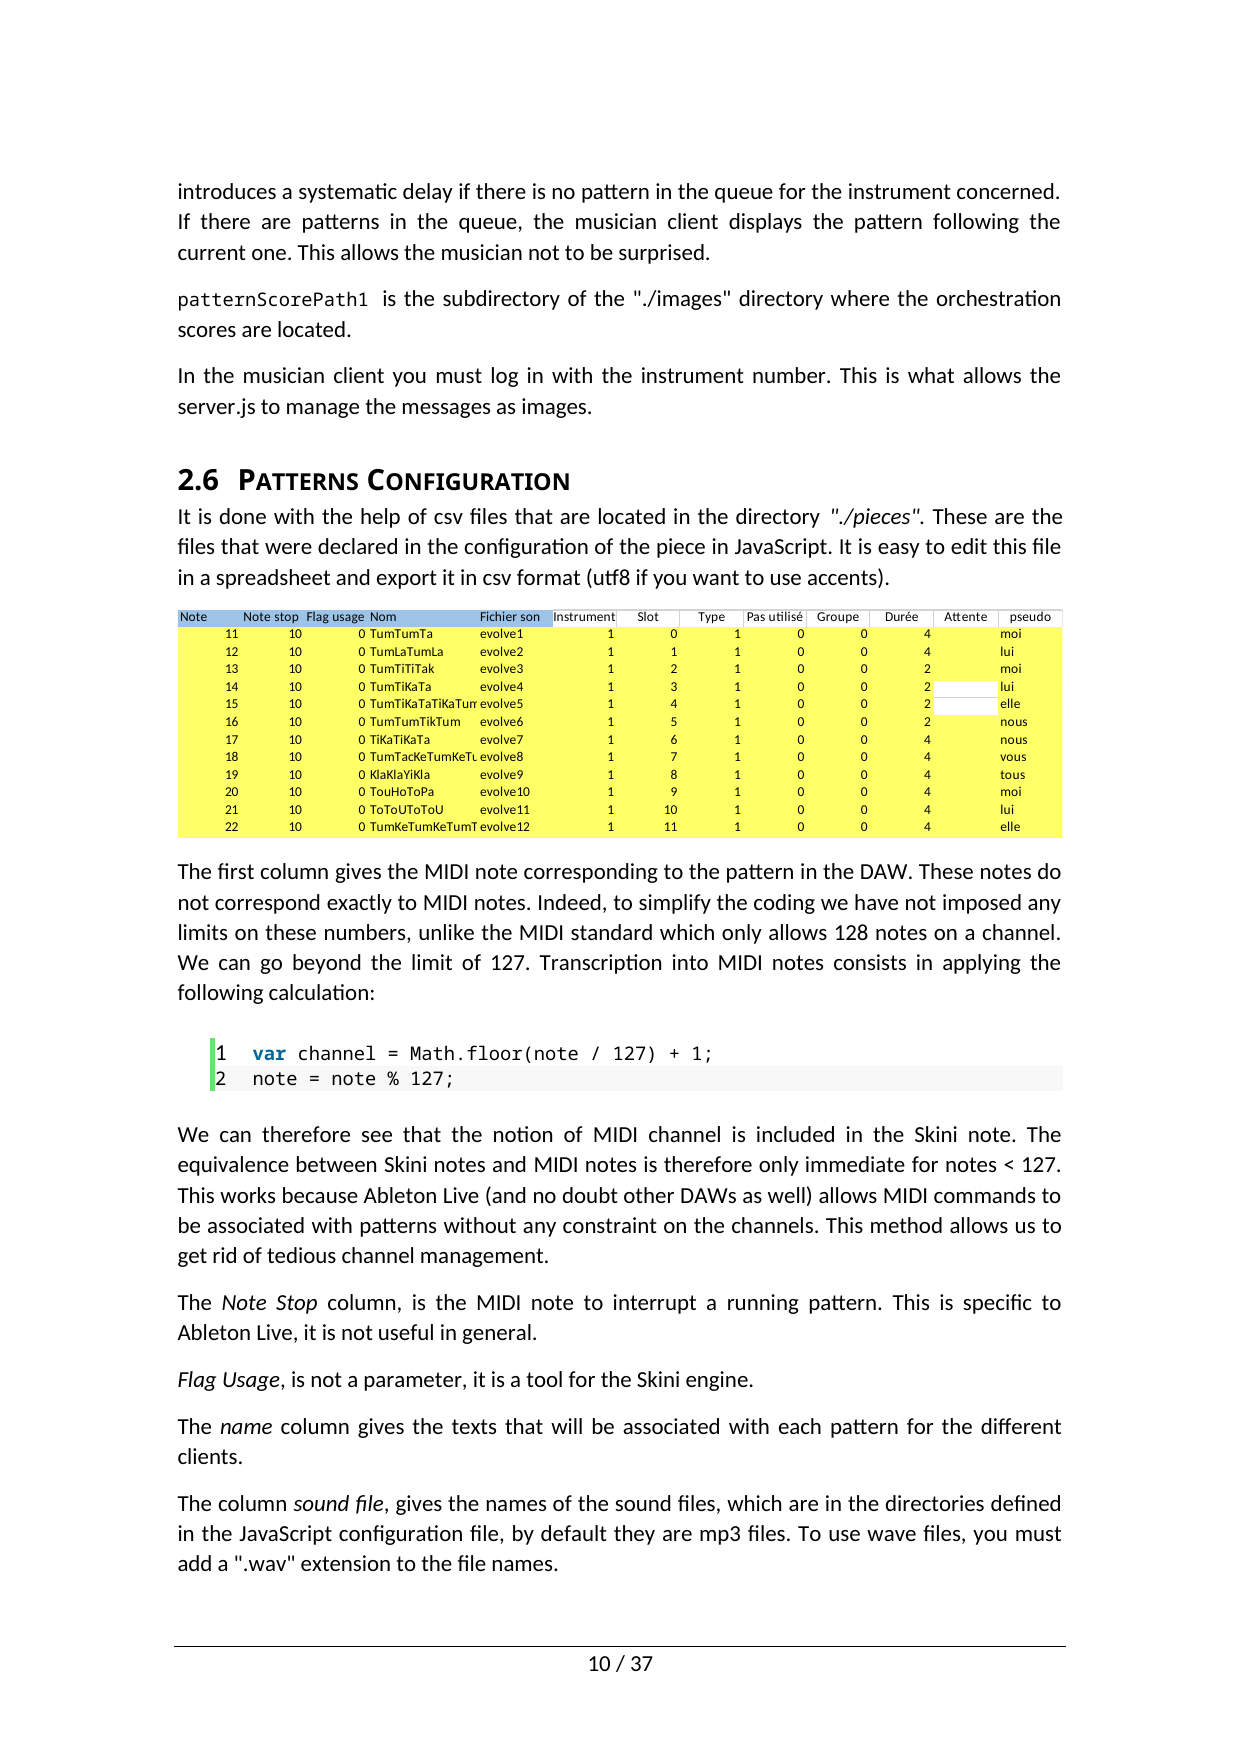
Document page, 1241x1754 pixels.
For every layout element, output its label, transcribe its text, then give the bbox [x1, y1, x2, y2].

text The column sound file, gives the names of the sound files, which are in the directories defined in the JavaScript configuration file, by default they are mp3 files. To use wave files, you must add a ".wav" extension to the file names. [177, 1489, 1063, 1578]
subtitle Patterns Configuration [177, 459, 1063, 499]
text patternScorePath1 is the subdirectory of the "./images" directory where the orchestration scores are located. [177, 284, 1063, 343]
list note = note % 127; [215, 1066, 1063, 1091]
list var channel = Math.floor(note / 127) + 1; [215, 1038, 1063, 1066]
text We can therefore see that the notion of MIDI channel is included in the Skini note. The equivalence between Skini notes and MIDI notes is therefore only immediate for notes < 127. This works because Ableton Live (and no doubt other DAWs as well) allows MIDI commands to be associated with patterns without any constraint on the channels. This method allows us to get rid of tedious channel management. [177, 1120, 1063, 1269]
text introduces a systematic delay if there is no pattern in the queue for the instrument concerned. If there are patterns in the queue, the musician client displays the pattern following the current one. This allows the musician not to be surprised. [177, 177, 1063, 266]
text The first column gives the MIDI note corresponding to the pattern in the DAW. These notes do not correspond exactly to MIDI notes. Indeed, to simplify the coding we have not imposed any limits on these numbers, unlike the MIDI standard which only allows 128 notes on a channel. We can go beyond the limit of 127. Transcription into MIDI notes consists in applying the following calculation: [177, 857, 1063, 1006]
text The name column gives the texts that will be associated with each pattern for the different clients. [177, 1412, 1063, 1470]
text Flag Usage, is not a parameter, it is a tool for the Skini engine. [177, 1365, 1063, 1393]
text The Note Stop column, is the MIDI note to interrupt a running pattern. This is specific to Ableton Live, it is not useful in general. [177, 1288, 1063, 1346]
text In the musician client you must log in with the instrument number. This is what allows the server.js to manage the messages as images. [177, 362, 1063, 420]
text It is done with the help of csv files that are located in the directory "./pieces". These are the files that were declared in the configuration of the piece in JavaScript. It is easy to edit this file in a spreadsheet and export it in csv format (utf8 if you want to use accents). [177, 502, 1063, 591]
